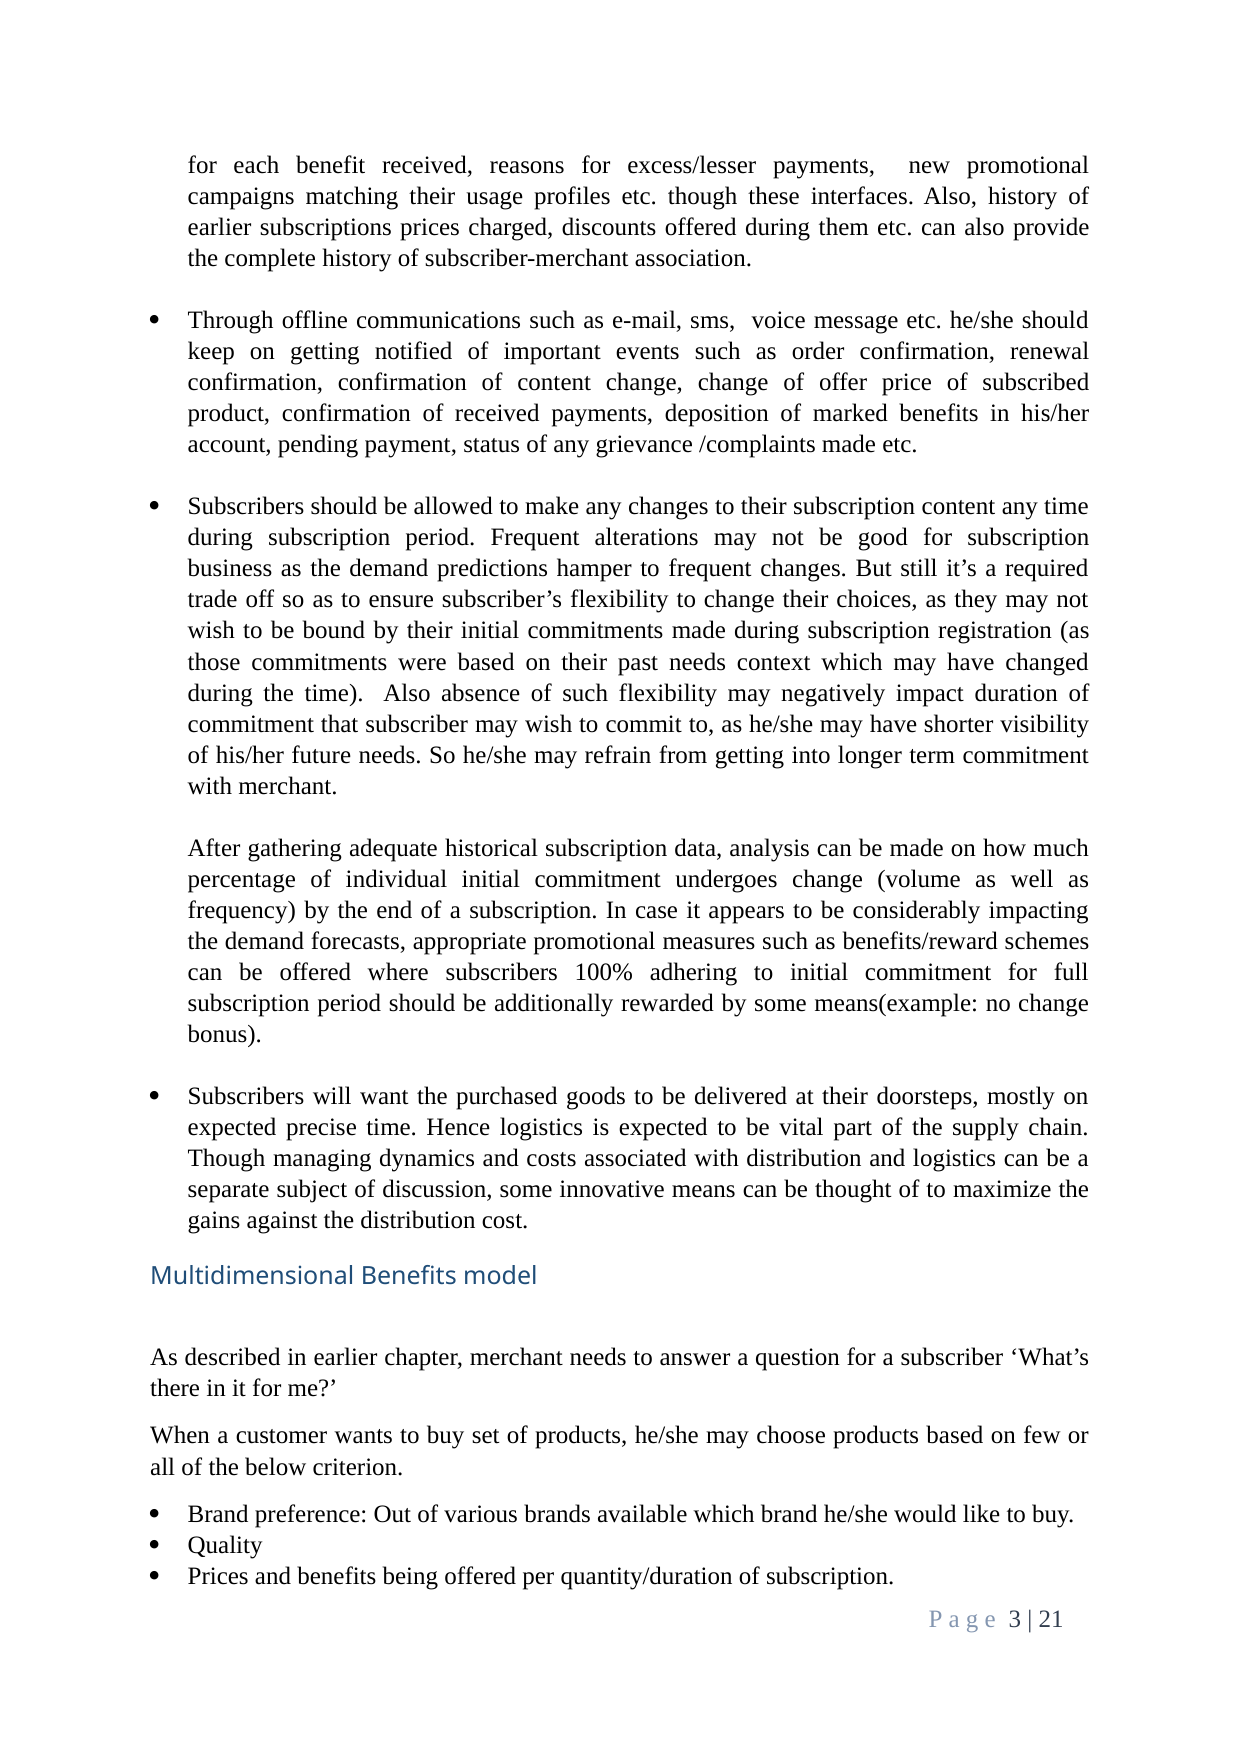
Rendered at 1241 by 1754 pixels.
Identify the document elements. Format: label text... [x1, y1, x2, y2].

list Quality [150, 1530, 1090, 1559]
list Brand preference: Out of various brands available which brand he/she would like to buy. [150, 1499, 1090, 1528]
list Subscribers should be allowed to make any changes to their subscription content any time during subscription period. Frequent alterations may not be good for subscription business as the demand predictions hamper to frequent changes. But still it’s a required trade off so as to ensure subscriber’s flexibility to change their choices, as they may not wish to be bound by their initial commitments made during subscription registration (as those commitments were based on their past needs context which may have changed during the time). Also absence of such flexibility may negatively impact duration of commitment that subscriber may wish to commit to, as he/she may have shorter visibility of his/her future needs. So he/she may refrain from getting into longer term commitment with merchant. [150, 491, 1090, 799]
list After gathering adequate historical subscription data, analysis can be made on how much percentage of individual initial commitment undergoes change (volume as well as frequency) by the end of a subscription. In case it appears to be considerably impacting the demand forecasts, appropriate promotional measures such as benefits/reward schemes can be offered where subscribers 100% adhering to initial commitment for full subscription period should be additionally rewarded by some means(example: no change bonus). [187, 833, 1090, 1048]
list Prices and benefits being offered per quantity/duration of subscription. [150, 1561, 1090, 1590]
list Through offline communications such as e-mail, sms, voice message etc. he/she should keep on getting notified of important events such as order confirmation, renewal confirmation, confirmation of content change, change of offer price of subscribed product, confirmation of received payments, deposition of marked benefits in his/her account, pending payment, status of any grievance /complaints made etc. [150, 305, 1090, 458]
list for each benefit received, reasons for excess/lesser payments, new promotional campaigns matching their usage profiles etc. though these interfaces. Also, history of earlier subscriptions prices charged, discounts offered during them etc. can also provide the complete history of subscriber-merchant association. [150, 150, 1090, 272]
subtitle Multidimensional Benefits model [150, 1257, 1090, 1291]
list Subscribers will want the purchased goods to be delivered at their doorsteps, mostly on expected precise time. Hence logistics is expected to be vital part of the supply chain. Though managing dynamics and costs associated with distribution and logistics can be a separate subject of discussion, some innovative means can be thought of to maximize the gains against the distribution cost. [150, 1081, 1090, 1234]
text When a customer wants to buy set of products, he/she may choose products based on few or all of the below criterion. [150, 1421, 1090, 1480]
text As described in earlier chapter, merchant needs to answer a question for a subscriber ‘What’s there in it for me?’ [150, 1342, 1090, 1402]
